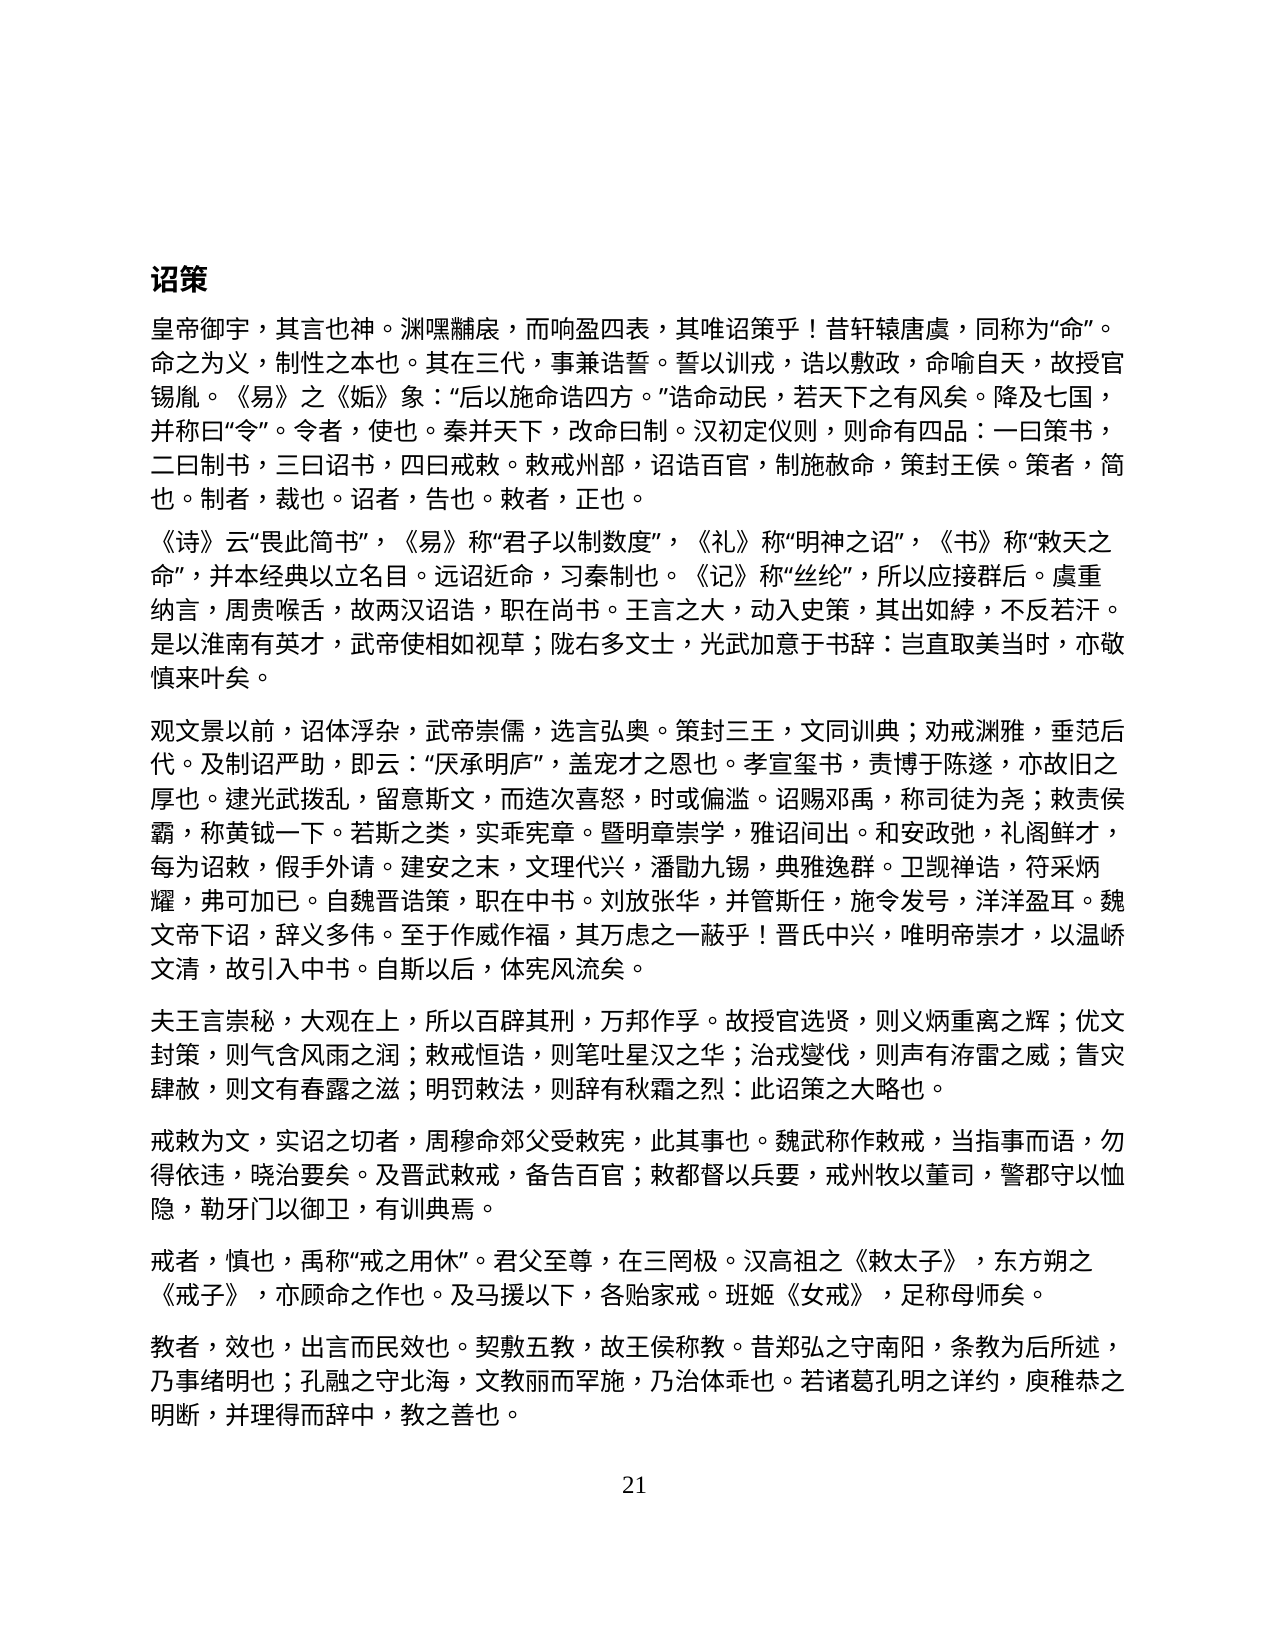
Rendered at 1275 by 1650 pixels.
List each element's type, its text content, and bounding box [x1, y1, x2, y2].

text 戒敕为文，实诏之切者，周穆命郊父受敕宪，此其事也。魏武称作敕戒，当指事而语，勿得依违，晓治要矣。及晋武敕戒，备告百官；敕都督以兵要，戒州牧以董司，警郡守以恤隐，勒牙门以御卫，有训典焉。 [150, 1124, 1125, 1226]
text 《诗》云“畏此简书”，《易》称“君子以制数度”，《礼》称“明神之诏”，《书》称“敕天之命”，并本经典以立名目。远诏近命，习秦制也。《记》称“丝纶”，所以应接群后。虞重纳言，周贵喉舌，故两汉诏诰，职在尚书。王言之大，动入史策，其出如綍，不反若汗。是以淮南有英才，武帝使相如视草；陇右多文士，光武加意于书辞：岂直取美当时，亦敬慎来叶矣。 [150, 525, 1125, 695]
text 夫王言崇秘，大观在上，所以百辟其刑，万邦作孚。故授官选贤，则义炳重离之辉；优文封策，则气含风雨之润；敕戒恒诰，则笔吐星汉之华；治戎燮伐，则声有洊雷之威；眚灾肆赦，则文有春露之滋；明罚敕法，则辞有秋霜之烈：此诏策之大略也。 [150, 1003, 1125, 1106]
text 教者，效也，出言而民效也。契敷五教，故王侯称教。昔郑弘之守南阳，条教为后所述，乃事绪明也；孔融之守北海，文教丽而罕施，乃治体乖也。若诸葛孔明之详约，庾稚恭之明断，并理得而辞中，教之善也。 [150, 1330, 1125, 1432]
text 皇帝御宇，其言也神。渊嘿黼扆，而响盈四表，其唯诏策乎！昔轩辕唐虞，同称为“命”。命之为义，制性之本也。其在三代，事兼诰誓。誓以训戎，诰以敷政，命喻自天，故授官锡胤。《易》之《姤》象∶“后以施命诰四方。”诰命动民，若天下之有风矣。降及七国，并称曰“令”。令者，使也。秦并天下，改命曰制。汉初定仪则，则命有四品∶一曰策书，二曰制书，三曰诏书，四曰戒敕。敕戒州部，诏诰百官，制施赦命，策封王侯。策者，简也。制者，裁也。诏者，告也。敕者，正也。 [150, 312, 1125, 516]
subtitle 诏策 [150, 259, 1125, 299]
text 观文景以前，诏体浮杂，武帝崇儒，选言弘奥。策封三王，文同训典；劝戒渊雅，垂范后代。及制诏严助，即云∶“厌承明庐”，盖宠才之恩也。孝宣玺书，责博于陈遂，亦故旧之厚也。逮光武拨乱，留意斯文，而造次喜怒，时或偏滥。诏赐邓禹，称司徒为尧；敕责侯霸，称黄钺一下。若斯之类，实乖宪章。暨明章崇学，雅诏间出。和安政弛，礼阁鲜才，每为诏敕，假手外请。建安之末，文理代兴，潘勖九锡，典雅逸群。卫觊禅诰，符采炳耀，弗可加已。自魏晋诰策，职在中书。刘放张华，并管斯任，施令发号，洋洋盈耳。魏文帝下诏，辞义多伟。至于作威作福，其万虑之一蔽乎！晋氏中兴，唯明帝崇才，以温峤文清，故引入中书。自斯以后，体宪风流矣。 [150, 713, 1125, 986]
text 戒者，慎也，禹称“戒之用休”。君父至尊，在三罔极。汉高祖之《敕太子》，东方朔之《戒子》，亦顾命之作也。及马援以下，各贻家戒。班姬《女戒》，足称母师矣。 [150, 1244, 1125, 1312]
